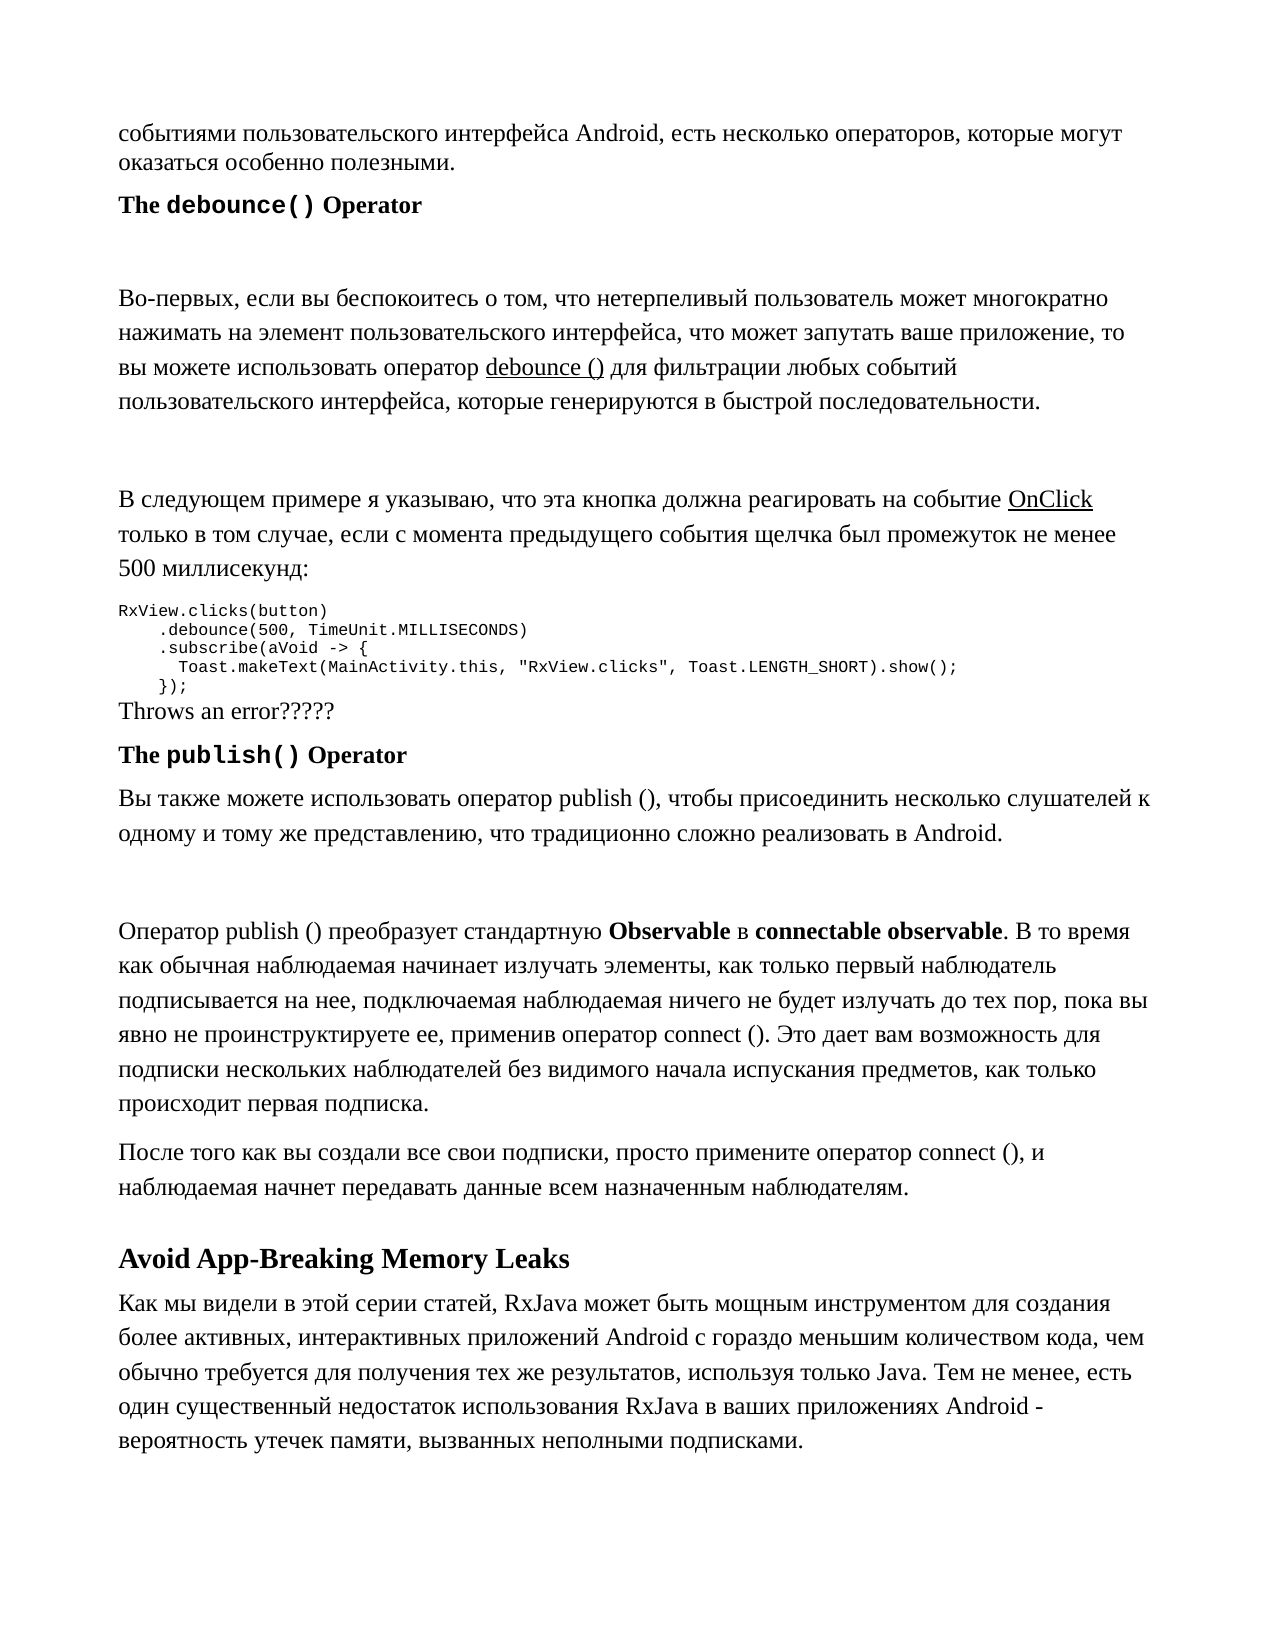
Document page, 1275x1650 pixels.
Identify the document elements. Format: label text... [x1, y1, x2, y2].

text RxView.clicks(button) [118, 602, 1157, 621]
text .debounce(500, TimeUnit.MILLISECONDS) [118, 621, 1157, 640]
text Во-первых, если вы беспокоитесь о том, что нетерпеливый пользователь может многократно нажимать на элемент пользовательского интерфейса, что может запутать ваше приложение, то вы можете использовать оператор debounce () для фильтрации любых событий пользовательского интерфейса, которые генерируются в быстрой последовательности. [118, 283, 1157, 415]
text }); [118, 678, 1157, 696]
text .subscribe(aVoid -> { [118, 640, 1157, 659]
text Как мы видели в этой серии статей, RxJava может быть мощным инструментом для создания более активных, интерактивных приложений Android с гораздо меньшим количеством кода, чем обычно требуется для получения тех же результатов, используя только Java. Тем не менее, есть один существенный недостаток использования RxJava в ваших приложениях Android - вероятность утечек памяти, вызванных неполными подписками. [118, 1288, 1157, 1454]
subtitle The debounce() Operator [118, 190, 1157, 221]
text После того как вы создали все свои подписки, просто примените оператор connect (), и наблюдаемая начнет передавать данные всем назначенным наблюдателям. [118, 1137, 1157, 1200]
text Оператор publish () преобразует стандартную Observable в connectable observable. В то время как обычная наблюдаемая начинает излучать элементы, как только первый наблюдатель подписывается на нее, подключаемая наблюдаемая ничего не будет излучать до тех пор, пока вы явно не проинструктируете ее, применив оператор connect (). Это дает вам возможность для подписки нескольких наблюдателей без видимого начала испускания предметов, как только происходит первая подписка. [118, 916, 1157, 1117]
text Toast.makeText(MainActivity.this, "RxView.clicks", Toast.LENGTH_SHORT).show(); [118, 659, 1157, 678]
text В следующем примере я указываю, что эта кнопка должна реагировать на событие OnClick только в том случае, если с момента предыдущего события щелчка был промежуток не менее 500 миллисекунд: [118, 484, 1157, 582]
text событиями пользовательского интерфейса Android, есть несколько операторов, которые могут оказаться особенно полезными. [118, 118, 1157, 176]
text Throws an error????? [118, 696, 1157, 725]
subtitle Avoid App-Breaking Memory Leaks [118, 1242, 1157, 1275]
subtitle The publish() Operator [118, 740, 1157, 771]
text Вы также можете использовать оператор publish (), чтобы присоединить несколько слушателей к одному и тому же представлению, что традиционно сложно реализовать в Android. [118, 783, 1157, 846]
